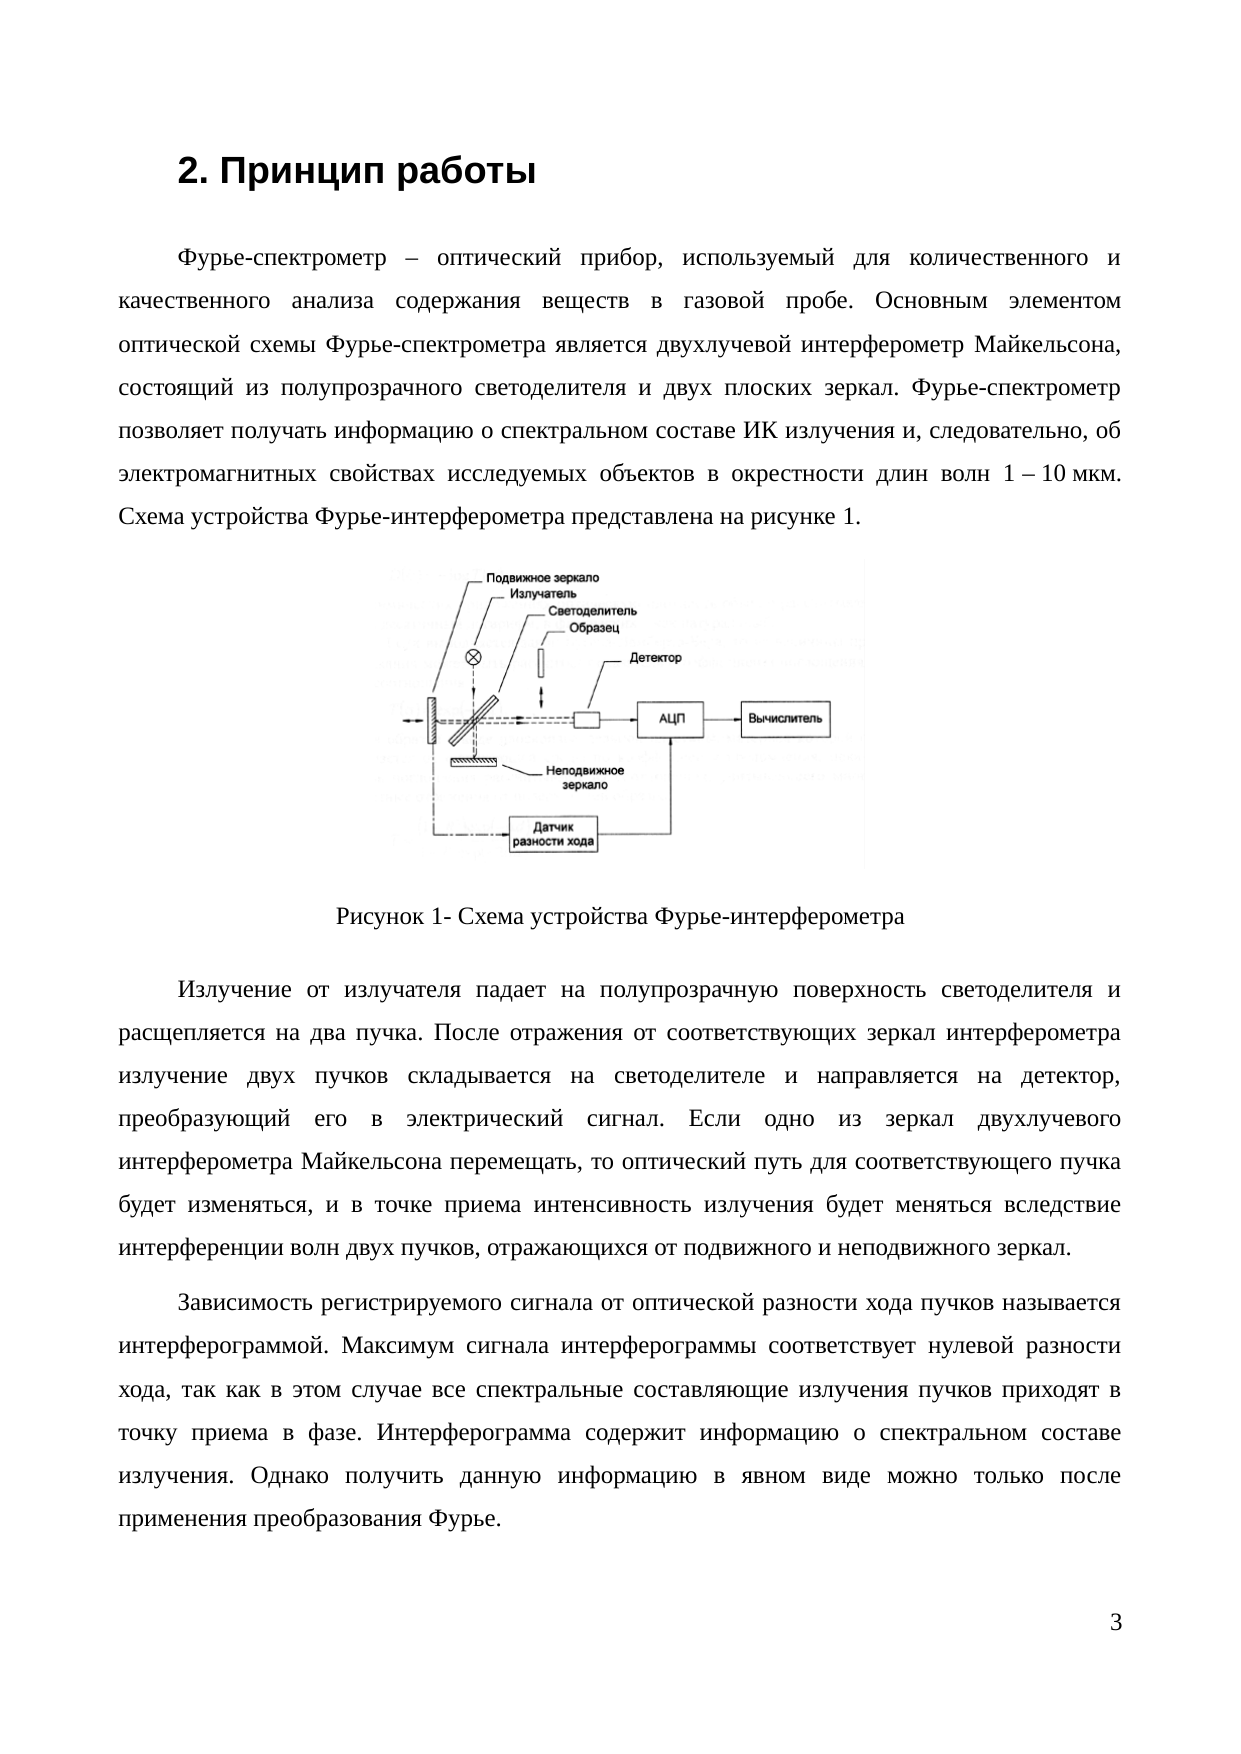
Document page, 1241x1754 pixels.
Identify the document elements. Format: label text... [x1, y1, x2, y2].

picture [374, 559, 866, 869]
text Зависимость регистрируемого сигнала от оптической разности хода пучков называется интерферограммой. Максимум сигнала интерферограммы соответствует нулевой разности хода, так как в этом случае все спектральные составляющие излучения пучков приходят в точку приема в фазе. Интерферограмма содержит информацию о спектральном составе излучения. Однако получить данную информацию в явном виде можно только после применения преобразования Фурье. [118, 1287, 1122, 1532]
text Излучение от излучателя падает на полупрозрачную поверхность светоделителя и расщепляется на два пучка. После отражения от соответствующих зеркал интерферометра излучение двух пучков складывается на светоделителе и направляется на детектор, преобразующий его в электрический сигнал. Если одно из зеркал двухлучевого интерферометра Майкельсона перемещать, то оптический путь для соответствующего пучка будет изменяться, и в точке приема интенсивность излучения будет меняться вследствие интерференции волн двух пучков, отражающихся от подвижного и неподвижного зеркал. [118, 974, 1122, 1261]
text Фурье-спектрометр – оптический прибор, используемый для количественного и качественного анализа содержания веществ в газовой пробе. Основным элементом оптической схемы Фурье-спектрометра является двухлучевой интерферометр Майкельсона, состоящий из полупрозрачного светоделителя и двух плоских зеркал. Фурье-спектрометр позволяет получать информацию о спектральном составе ИК излучения и, следовательно, об электромагнитных свойствах исследуемых объектов в окрестности длин волн 1 – 10 мкм. Схема устройства Фурье-интерферометра представлена на рисунке 1. [118, 242, 1122, 530]
text Рисунок 1- Схема устройства Фурье-интерферометра [118, 901, 1122, 930]
subtitle Принцип работы [118, 148, 1122, 191]
